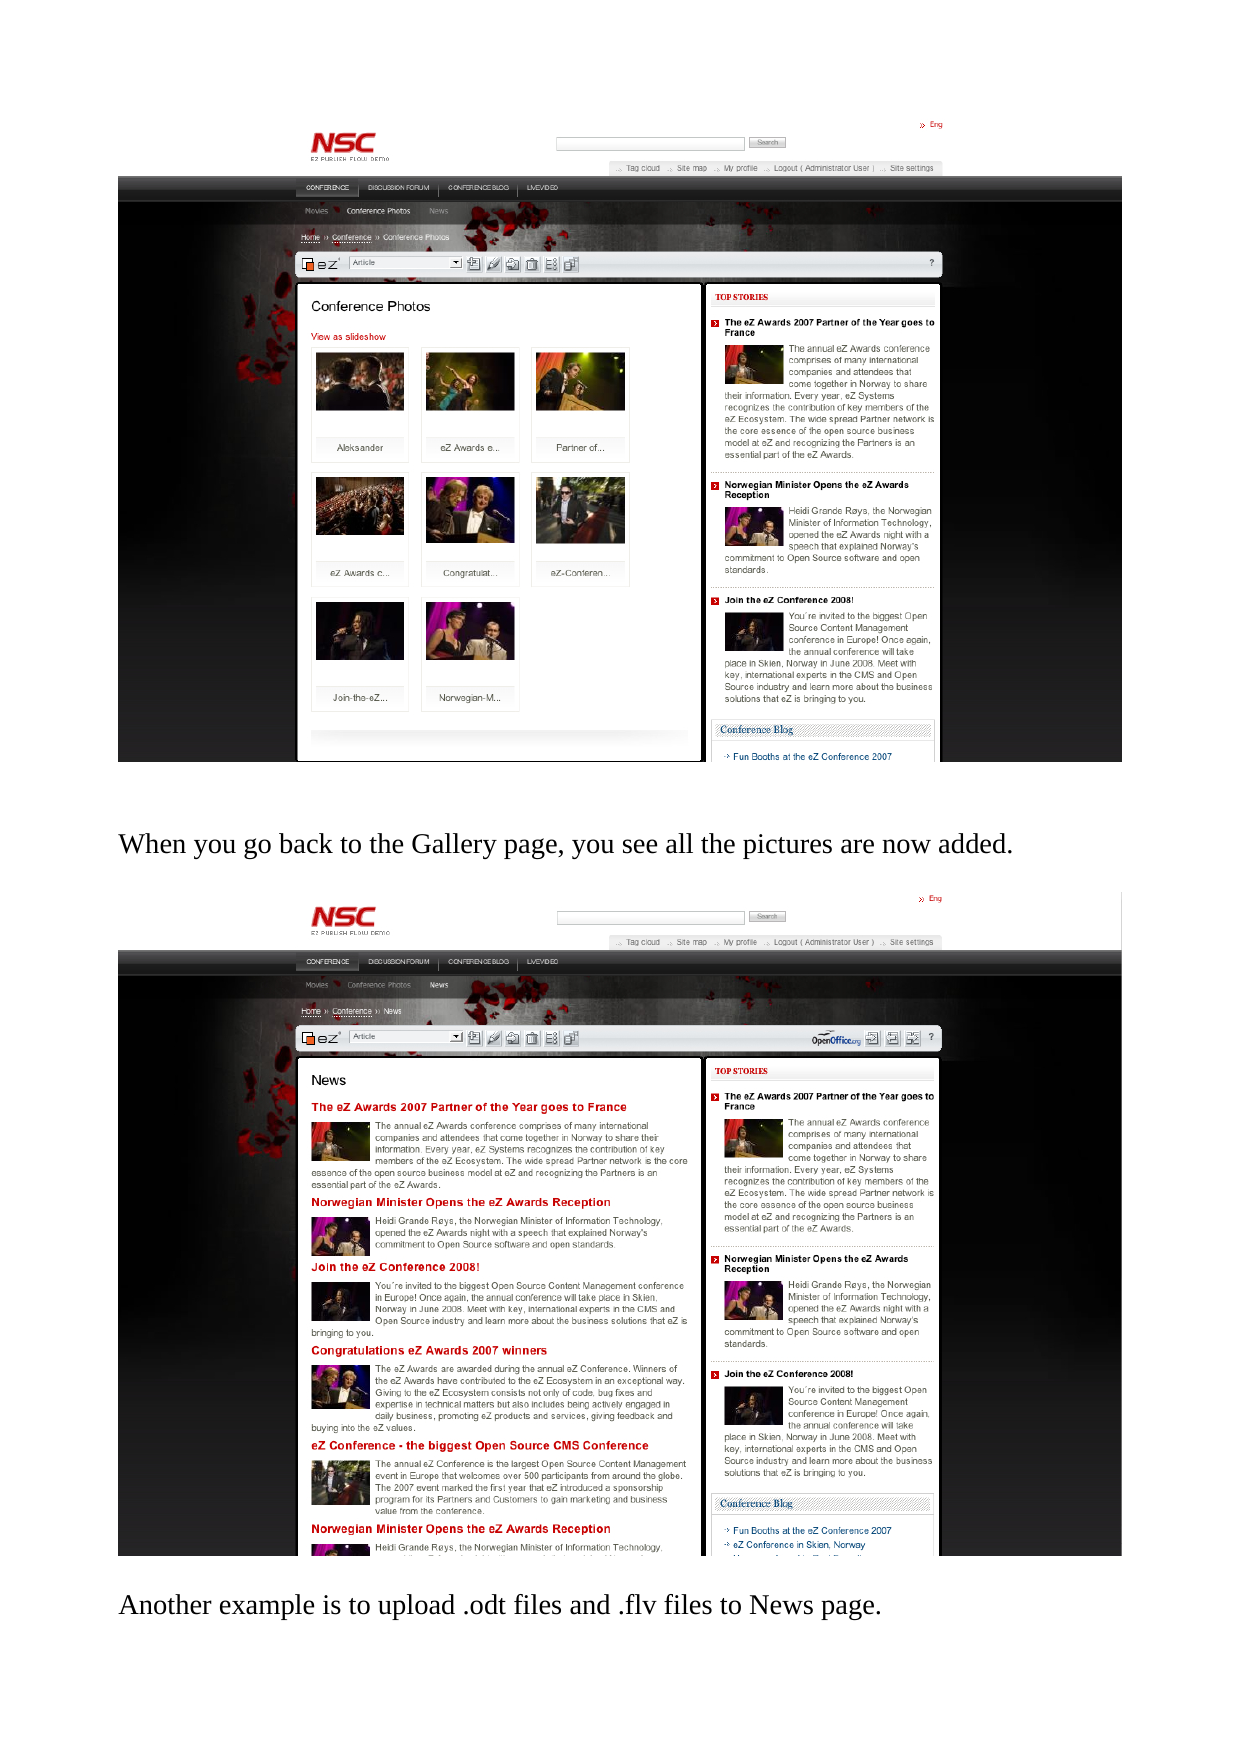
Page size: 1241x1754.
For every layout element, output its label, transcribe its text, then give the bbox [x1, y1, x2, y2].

text When you go back to the Gallery page, you see all the pictures are now added. [118, 827, 1122, 860]
text Another example is to upload .odt files and .flv files to News page. [118, 1588, 1122, 1621]
picture [118, 118, 1122, 762]
picture [118, 892, 1122, 1556]
